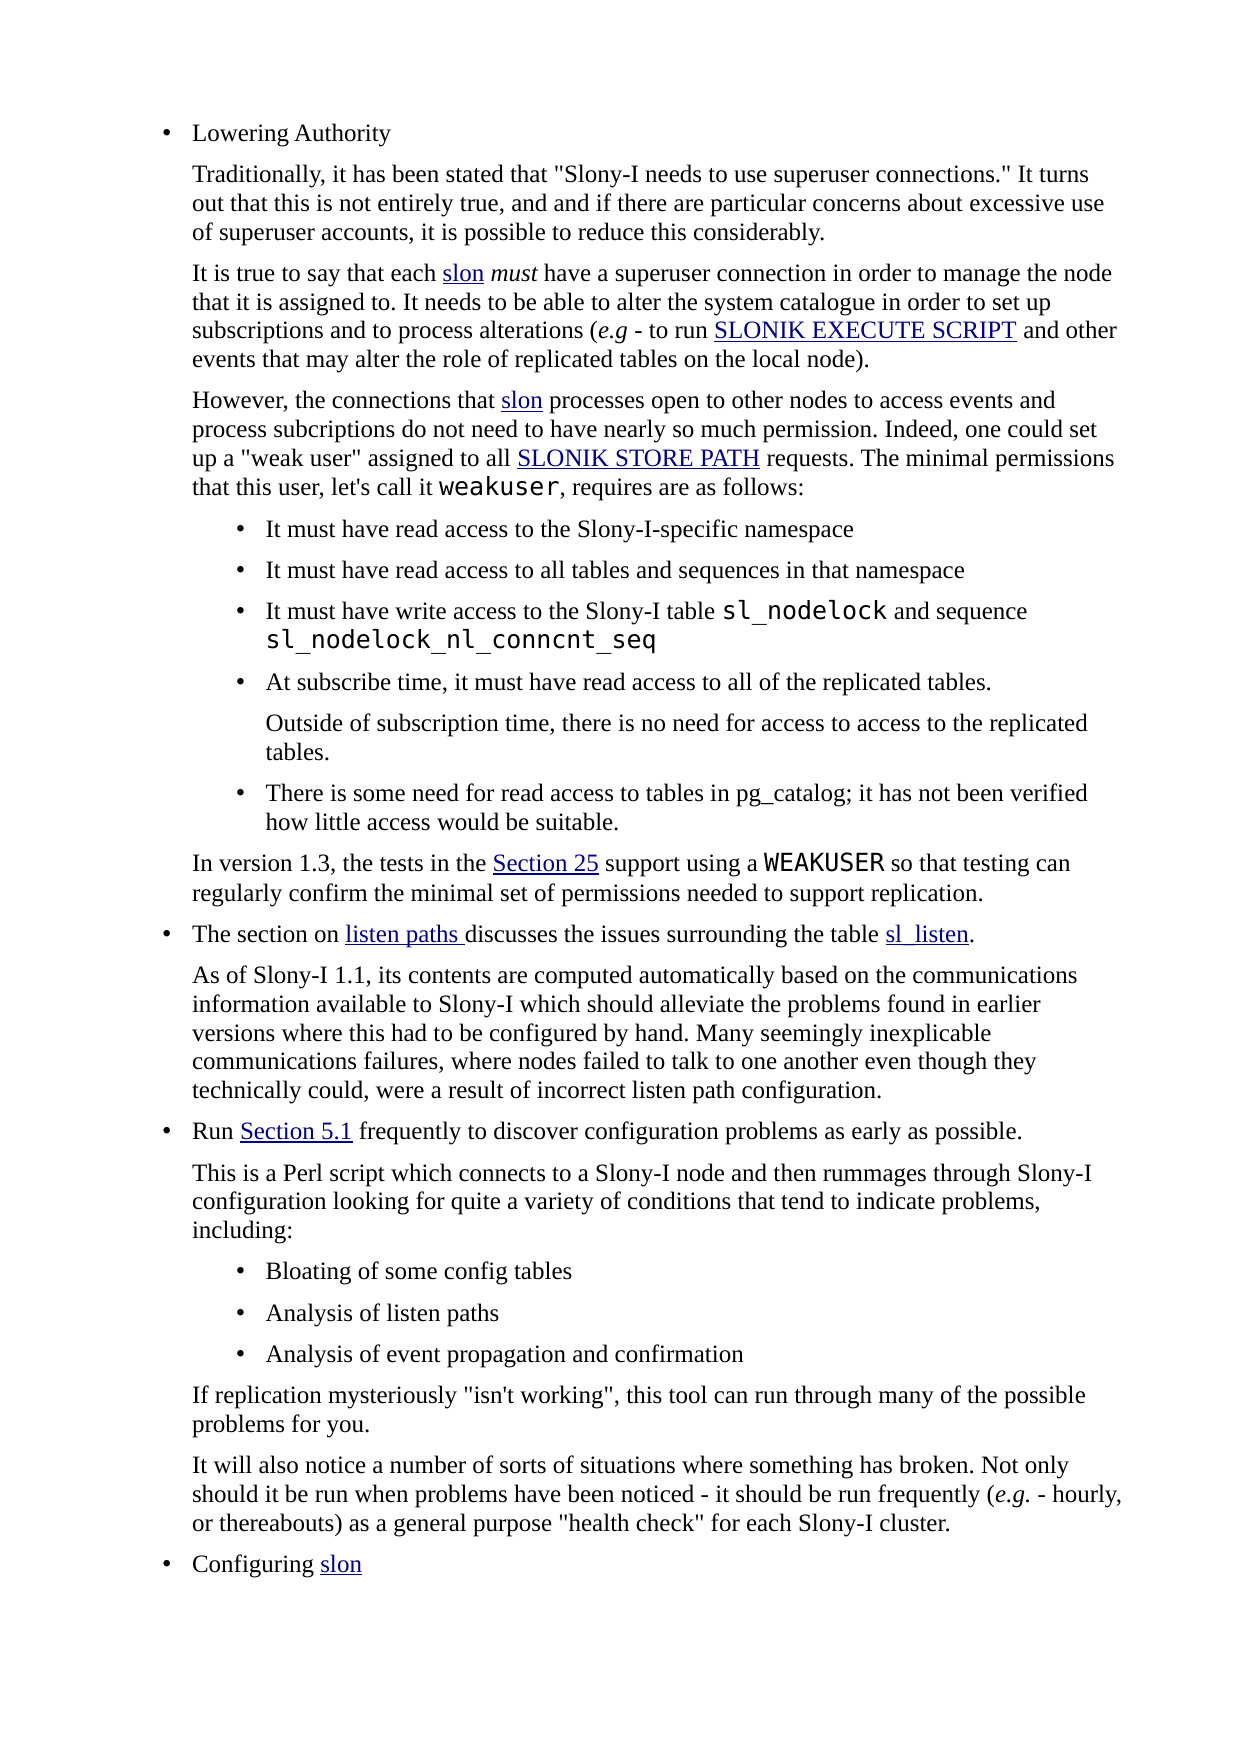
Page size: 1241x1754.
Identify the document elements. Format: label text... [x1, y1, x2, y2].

list Bloating of some config tables [236, 1256, 1122, 1285]
list Outside of subscription time, there is no need for access to access to the replicated tables. [236, 708, 1122, 766]
list Run Section 5.1 frequently to discover configuration problems as early as possible. [162, 1116, 1122, 1145]
list It will also notice a number of sorts of situations where something has broken. Not only should it be run when problems have been noticed - it should be run frequently (e.g. - hourly, or thereabouts) as a general purpose "health check" for each Slony-I cluster. [162, 1450, 1122, 1536]
list However, the connections that slon processes open to other nodes to access events and process subcriptions do not need to have nearly so much permission. Indeed, one could set up a "weak user" assigned to all SLONIK STORE PATH requests. The minimal permissions that this user, let's call it weakuser, requires are as follows: [162, 386, 1122, 501]
list There is some need for read access to tables in pg_catalog; it has not been verified how little access would be suitable. [236, 778, 1122, 836]
list As of Slony-I 1.1, its contents are computed automatically based on the communications information available to Slony-I which should alleviate the problems found in earlier versions where this had to be configured by hand. Many seemingly inexplicable communications failures, where nodes failed to talk to one another even though they technically could, were a result of incorrect listen path configuration. [162, 960, 1122, 1104]
list It must have read access to the Slony-I-specific namespace [236, 514, 1122, 542]
list Lowering Authority [162, 118, 1122, 147]
list It must have read access to all tables and sequences in that namespace [236, 555, 1122, 584]
list It is true to say that each slon must have a superuser connection in order to manage the node that it is assigned to. It needs to be able to alter the system catalogue in order to set up subscriptions and to process alterations (e.g - to run SLONIK EXECUTE SCRIPT and other events that may alter the role of replicated tables on the local node). [162, 258, 1122, 373]
list If replication mysteriously "isn't working", this tool can run through many of the possible problems for you. [162, 1380, 1122, 1438]
list Analysis of event propagation and confirmation [236, 1339, 1122, 1368]
list In version 1.3, the tests in the Section 25 support using a WEAKUSER so that testing can regularly confirm the minimal set of permissions needed to support replication. [162, 848, 1122, 906]
list This is a Perl script which connects to a Slony-I node and then rummages through Slony-I configuration looking for quite a variety of conditions that tend to indicate problems, including: [162, 1158, 1122, 1244]
list At subscribe time, it must have read access to all of the replicated tables. [236, 667, 1122, 696]
list Analysis of listen paths [236, 1298, 1122, 1326]
list Traditionally, it has been stated that "Slony-I needs to use superuser connections." It turns out that this is not entirely true, and and if there are particular concerns about excessive use of superuser accounts, it is possible to reduce this considerably. [162, 159, 1122, 246]
list Configuring slon [162, 1549, 1122, 1578]
list It must have write access to the Slony-I table sl_nodelock and sequence sl_nodelock_nl_conncnt_seq [236, 596, 1122, 655]
list The section on listen paths discusses the issues surrounding the table sl_listen. [162, 919, 1122, 948]
